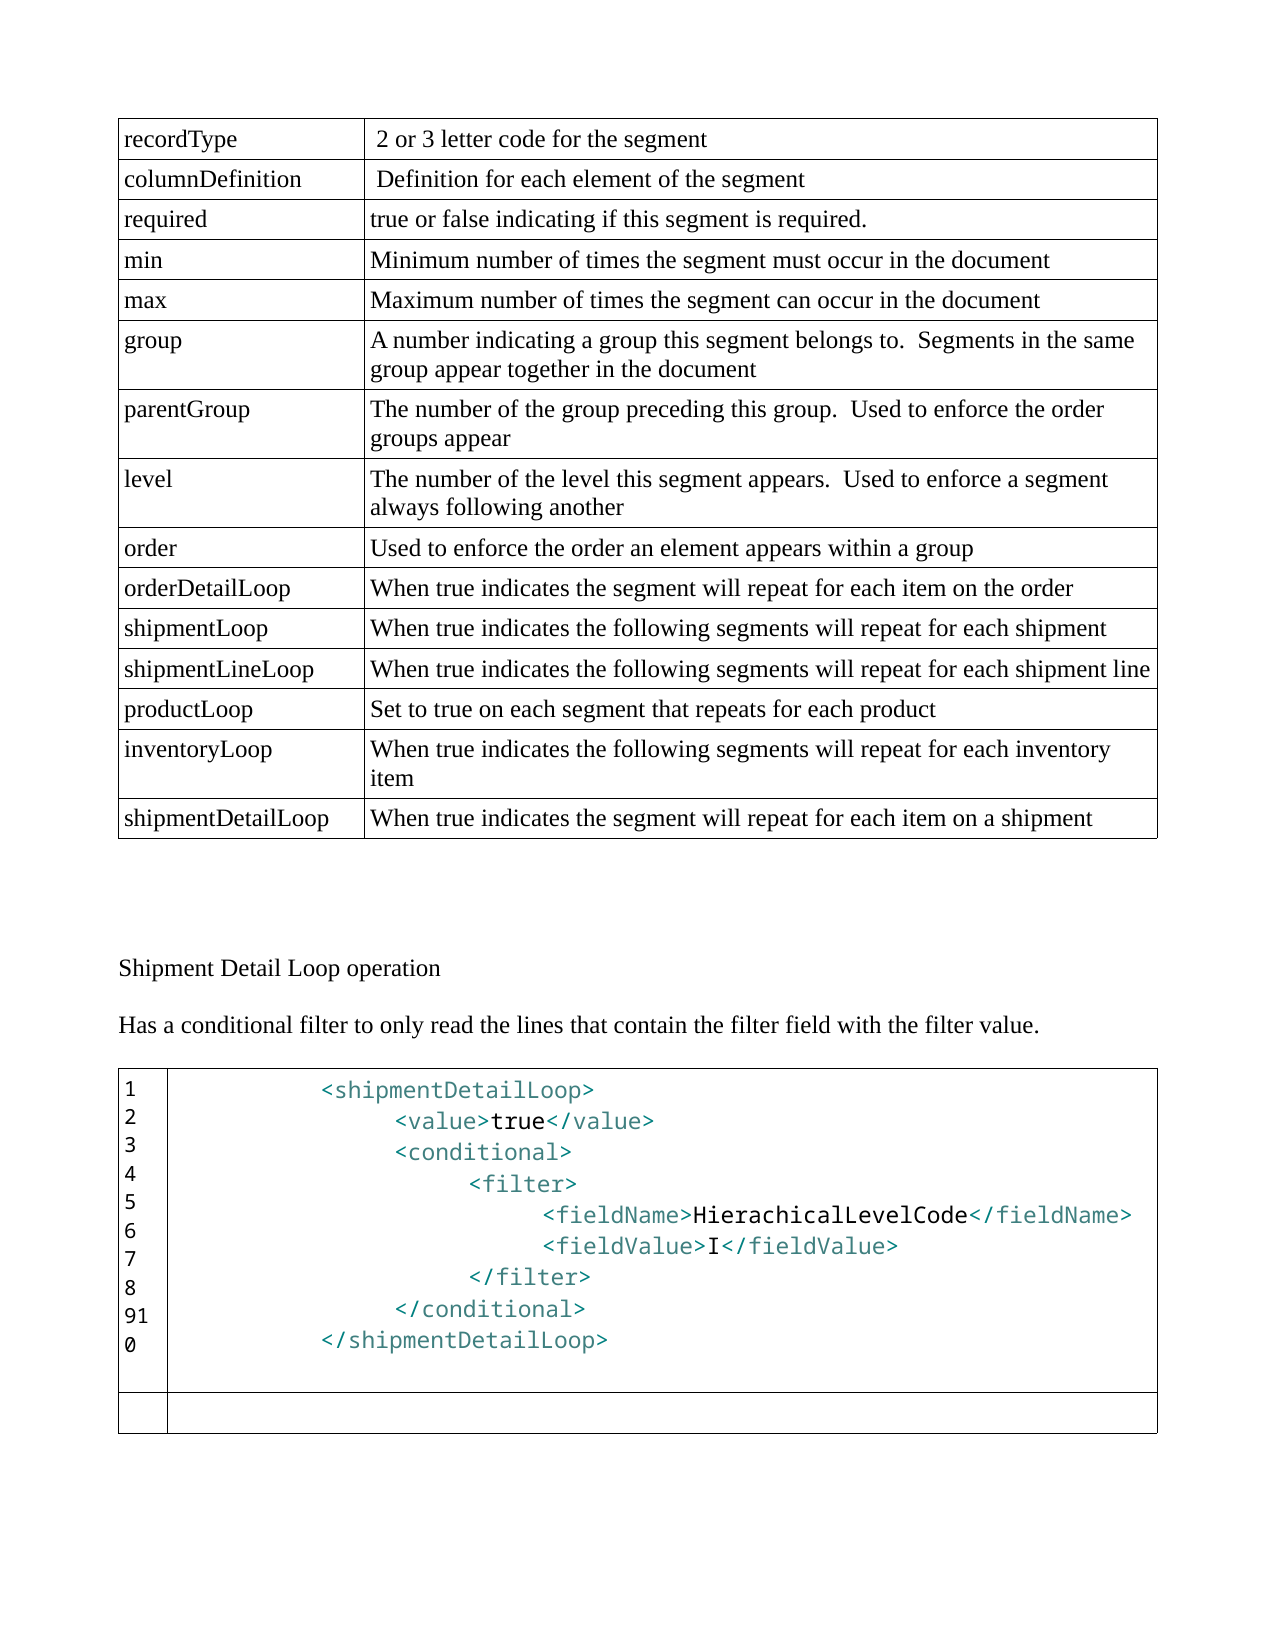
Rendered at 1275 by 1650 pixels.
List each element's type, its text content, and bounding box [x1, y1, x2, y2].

table_cell When true indicates the segment will repeat for each item on a shipment [365, 799, 1157, 838]
table_cell A number indicating a group this segment belongs to. Segments in the same group appear together in the document [365, 321, 1157, 389]
table_cell true or false indicating if this segment is required. [365, 200, 1157, 239]
table_cell The number of the group preceding this group. Used to enforce the order groups appear [365, 390, 1157, 458]
table_cell shipmentLoop [119, 609, 364, 648]
table_cell max [119, 280, 364, 320]
table_cell When true indicates the following segments will repeat for each shipment [365, 609, 1157, 648]
table_cell Definition for each element of the segment [365, 160, 1157, 199]
table_cell recordType [119, 119, 364, 158]
table_cell shipmentLineLoop [119, 649, 364, 688]
table_cell When true indicates the segment will repeat for each item on the order [365, 568, 1157, 607]
table_cell Used to enforce the order an element appears within a group [365, 528, 1157, 567]
table_cell Minimum number of times the segment must occur in the document [365, 240, 1157, 279]
table_cell Maximum number of times the segment can occur in the document [365, 280, 1157, 320]
table_cell When true indicates the following segments will repeat for each shipment line [365, 649, 1157, 688]
table_cell [119, 1393, 167, 1433]
table_cell productLoop [119, 689, 364, 728]
table_cell 2 or 3 letter code for the segment [365, 119, 1157, 158]
table_cell parentGroup [119, 390, 364, 458]
table_header 1 2 3 4 5 6 7 8 910 [119, 1069, 167, 1392]
table_cell group [119, 321, 364, 389]
table_cell The number of the level this segment appears. Used to enforce a segment always following another [365, 459, 1157, 527]
table_cell When true indicates the following segments will repeat for each inventory item [365, 730, 1157, 797]
table_cell order [119, 528, 364, 567]
text Has a conditional filter to only read the lines that contain the filter field with the filter value. [118, 1010, 1157, 1039]
table_cell orderDetailLoop [119, 568, 364, 607]
table_cell inventoryLoop [119, 730, 364, 797]
table_cell [168, 1393, 1157, 1433]
table_cell Set to true on each segment that repeats for each product [365, 689, 1157, 728]
table_cell min [119, 240, 364, 279]
table_cell level [119, 459, 364, 527]
table_cell shipmentDetailLoop [119, 799, 364, 838]
text Shipment Detail Loop operation [118, 953, 1157, 982]
table_cell required [119, 200, 364, 239]
table_cell columnDefinition [119, 160, 364, 199]
table_header <shipmentDetailLoop> <value>true</value> <conditional> <filter> <fieldName>HierachicalLevelCode</fieldName> <fieldValue>I</fieldValue> </filter> </conditional> </shipmentDetailLoop> [168, 1069, 1157, 1392]
